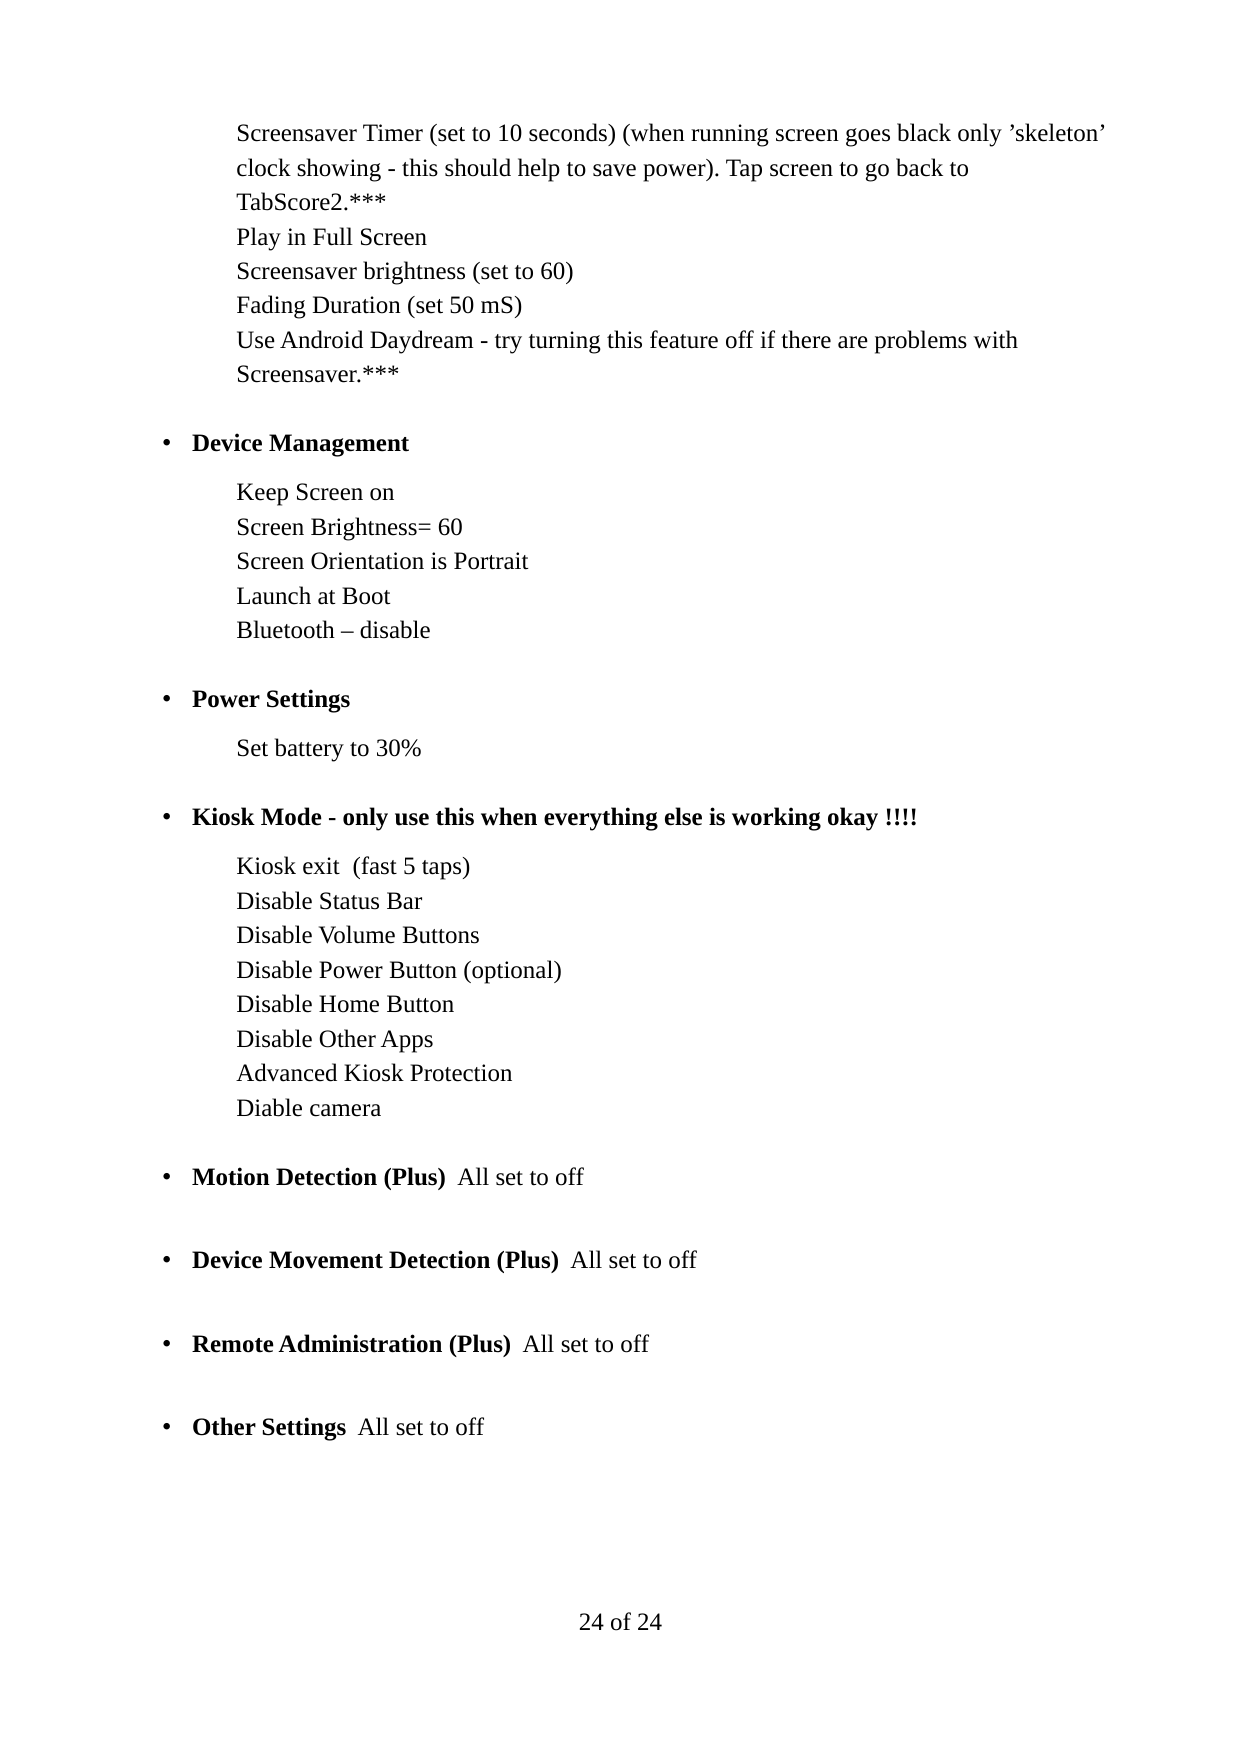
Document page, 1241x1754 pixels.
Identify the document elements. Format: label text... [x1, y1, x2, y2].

list Kiosk Mode - only use this when everything else is working okay !!!! [162, 802, 1122, 831]
text Advanced Kiosk Protection [236, 1058, 1122, 1087]
text Bluetooth – disable [236, 615, 1122, 644]
text Disable Other Apps [236, 1024, 1122, 1053]
text Keep Screen on [236, 477, 1122, 506]
list Device Management [162, 428, 1122, 457]
text Set battery to 30% [236, 733, 1122, 762]
text Screen Brightness= 60 [236, 512, 1122, 541]
text Disable Status Bar [236, 886, 1122, 915]
text Screensaver Timer (set to 10 seconds) (when running screen goes black only ’skeleton’ clock showing - this should help to save power). Tap screen to go back to TabScore2.*** [236, 118, 1122, 216]
text Launch at Boot [236, 581, 1122, 610]
text Disable Home Button [236, 989, 1122, 1018]
text Fading Duration (set 50 mS) [236, 291, 1122, 319]
text Diable camera [236, 1093, 1122, 1122]
list Other Settings All set to off [162, 1412, 1122, 1441]
text Disable Power Button (optional) [236, 955, 1122, 984]
list Remote Administration (Plus) All set to off [162, 1329, 1122, 1358]
list Device Movement Detection (Plus) All set to off [162, 1245, 1122, 1274]
text Disable Volume Buttons [236, 920, 1122, 949]
text Screensaver brightness (set to 60) [236, 256, 1122, 285]
text Kiosk exit (fast 5 taps) [236, 851, 1122, 880]
list Motion Detection (Plus) All set to off [162, 1162, 1122, 1191]
text Screen Orientation is Portrait [236, 546, 1122, 575]
text Use Android Daydream - try turning this feature off if there are problems with Screensaver.*** [236, 325, 1122, 388]
text Play in Full Screen [236, 222, 1122, 250]
list Power Settings [162, 684, 1122, 713]
